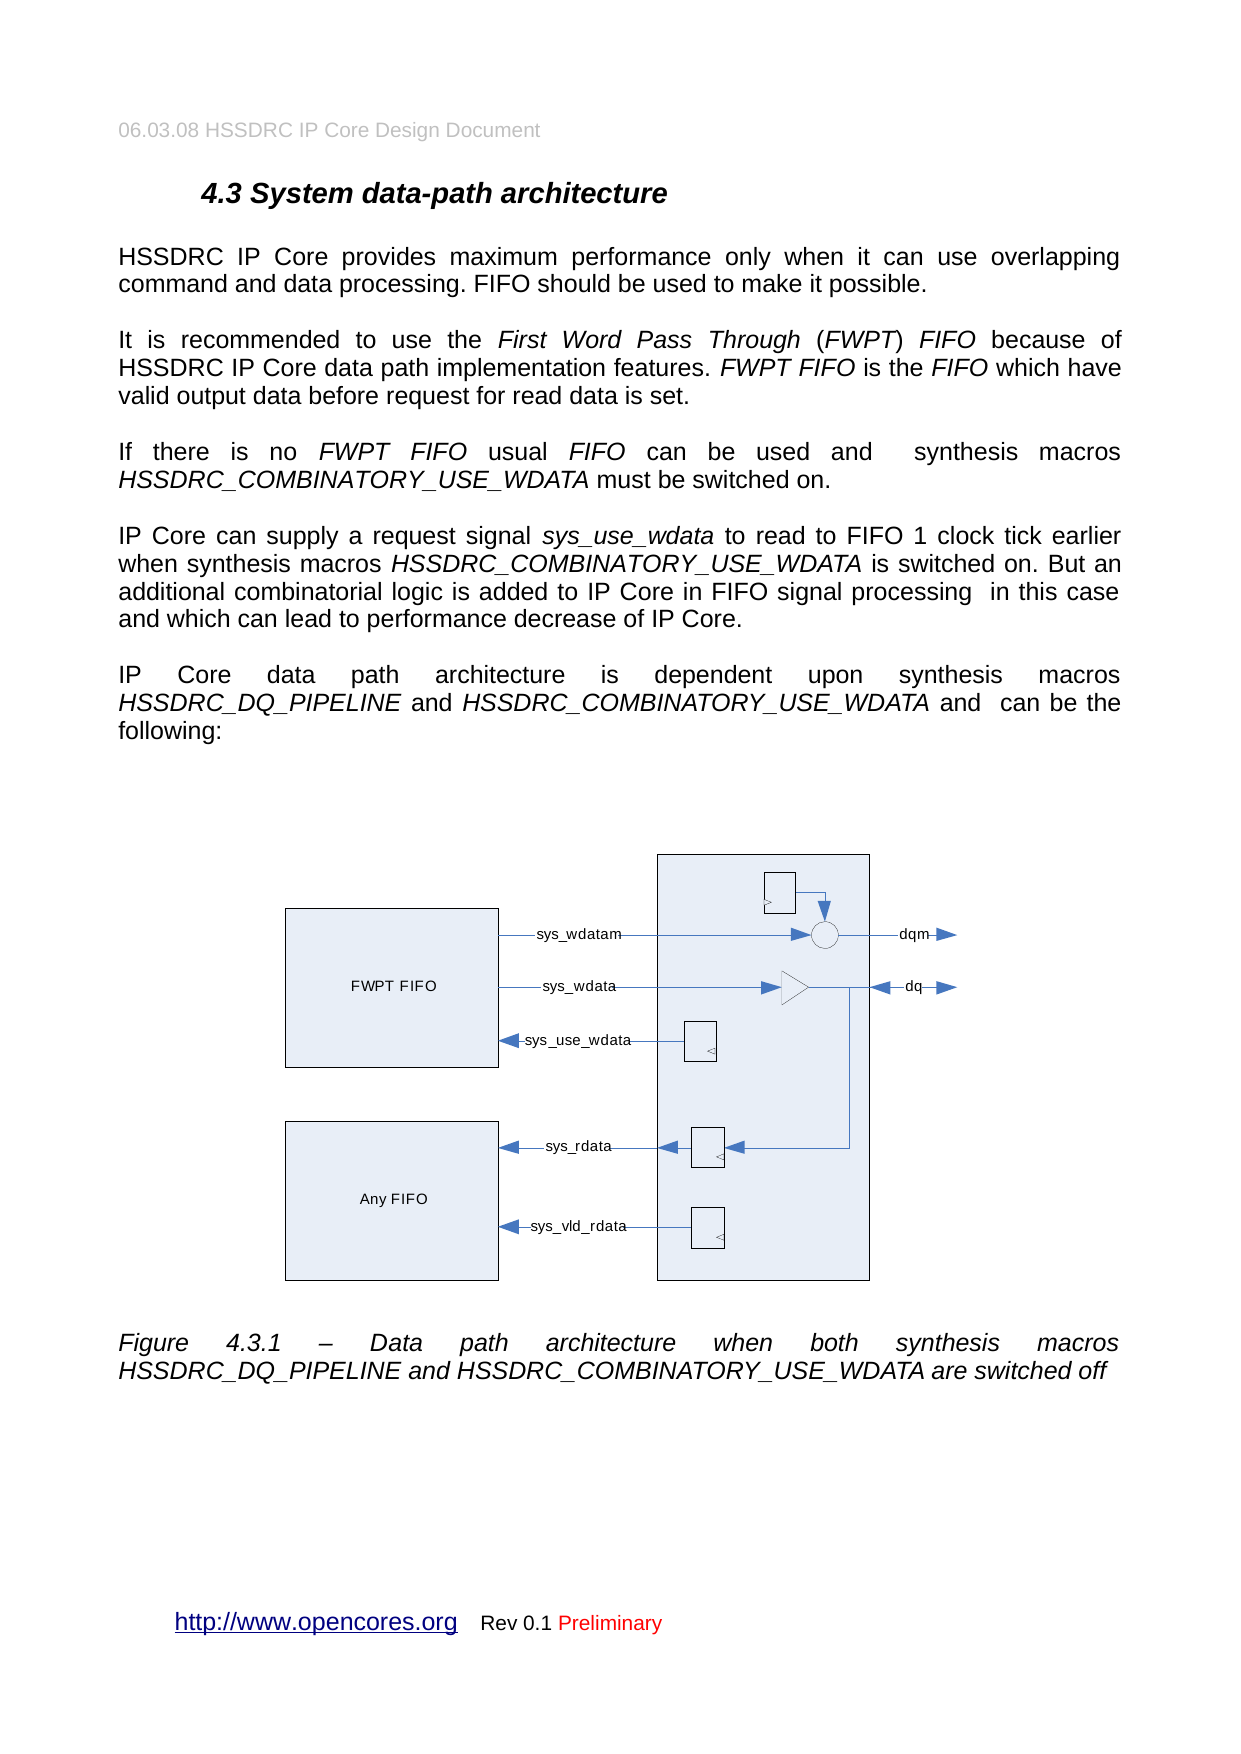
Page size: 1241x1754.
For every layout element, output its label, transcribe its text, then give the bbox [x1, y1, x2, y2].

text IP Core can supply a request signal sys_use_wdata to read to FIFO 1 clock tick earlier when synthesis macros HSSDRC_COMBINATORY_USE_WDATA is switched on. But an additional combinatorial logic is added to IP Core in FIFO signal processing in this case and which can lead to performance decrease of IP Core. [118, 521, 1122, 633]
list System data-path architecture [193, 177, 1122, 210]
text If there is no FWPT FIFO usual FIFO can be used and synthesis macros HSSDRC_COMBINATORY_USE_WDATA must be switched on. [118, 438, 1122, 493]
text HSSDRC IP Core provides maximum performance only when it can use overlapping command and data processing. FIFO should be used to make it possible. [118, 242, 1122, 298]
text Figure 4.3.1 – Data path architecture when both synthesis macros HSSDRC_DQ_PIPELINE and HSSDRC_COMBINATORY_USE_WDATA are switched off [118, 1329, 1122, 1385]
text It is recommended to use the First Word Pass Through (FWPT) FIFO because of HSSDRC IP Core data path implementation features. FWPT FIFO is the FIFO which have valid output data before request for read data is set. [118, 326, 1122, 410]
text IP Core data path architecture is dependent upon synthesis macros HSSDRC_DQ_PIPELINE and HSSDRC_COMBINATORY_USE_WDATA and can be the following: [118, 661, 1122, 745]
